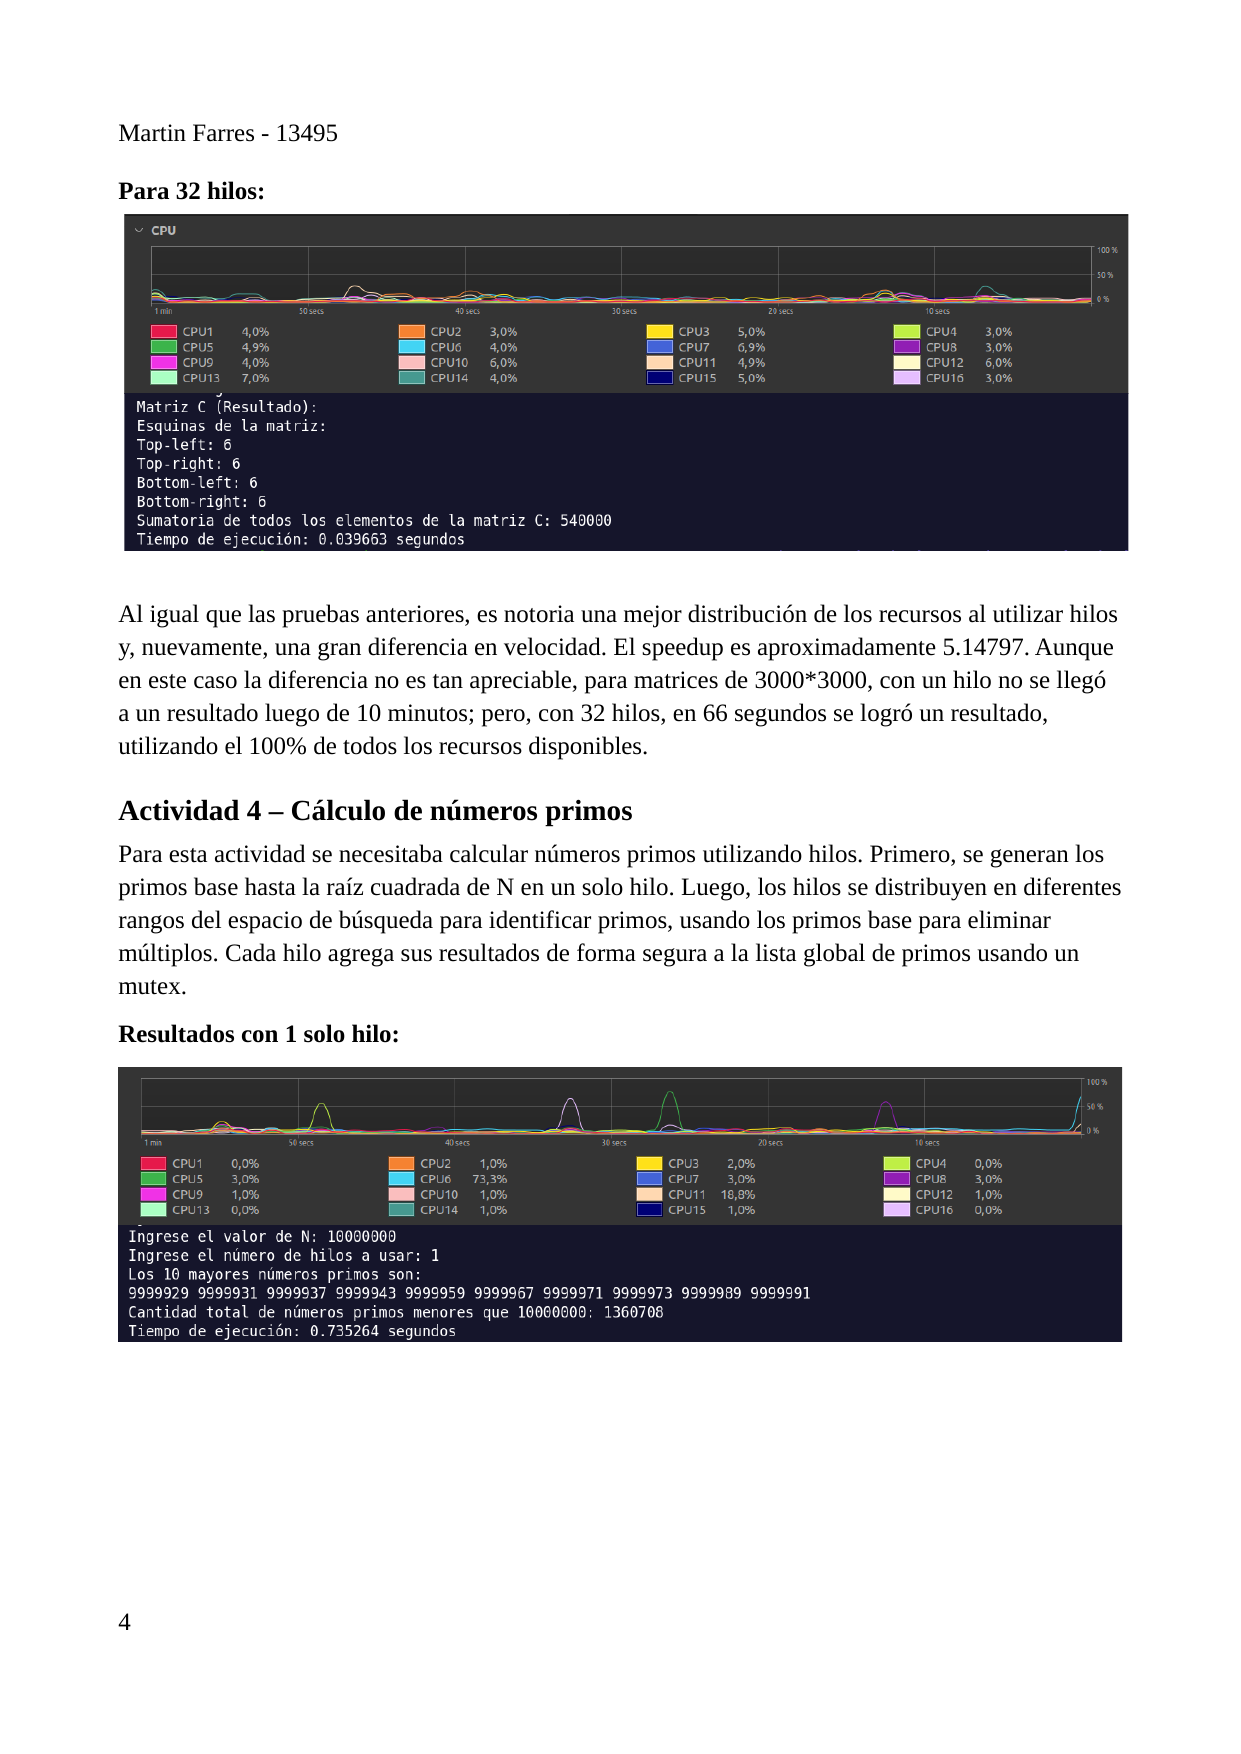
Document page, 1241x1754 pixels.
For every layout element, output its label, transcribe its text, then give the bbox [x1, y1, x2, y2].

text Al igual que las pruebas anteriores, es notoria una mejor distribución de los recursos al utilizar hilos y, nuevamente, una gran diferencia en velocidad. El speedup es aproximadamente 5.14797. Aunque en este caso la diferencia no es tan apreciable, para matrices de 3000*3000, con un hilo no se llegó a un resultado luego de 10 minutos; pero, con 32 hilos, en 66 segundos se logró un resultado, utilizando el 100% de todos los recursos disponibles. [118, 599, 1122, 759]
picture [118, 1067, 1123, 1342]
subtitle Actividad 4 – Cálculo de números primos [118, 793, 1122, 826]
picture [124, 214, 1129, 551]
text Resultados con 1 solo hilo: [118, 1019, 1122, 1047]
text Para esta actividad se necesitaba calcular números primos utilizando hilos. Primero, se generan los primos base hasta la raíz cuadrada de N en un solo hilo. Luego, los hilos se distribuyen en diferentes rangos del espacio de búsqueda para identificar primos, usando los primos base para eliminar múltiplos. Cada hilo agrega sus resultados de forma segura a la lista global de primos usando un mutex. [118, 839, 1122, 1000]
text Para 32 hilos: [118, 176, 1122, 205]
